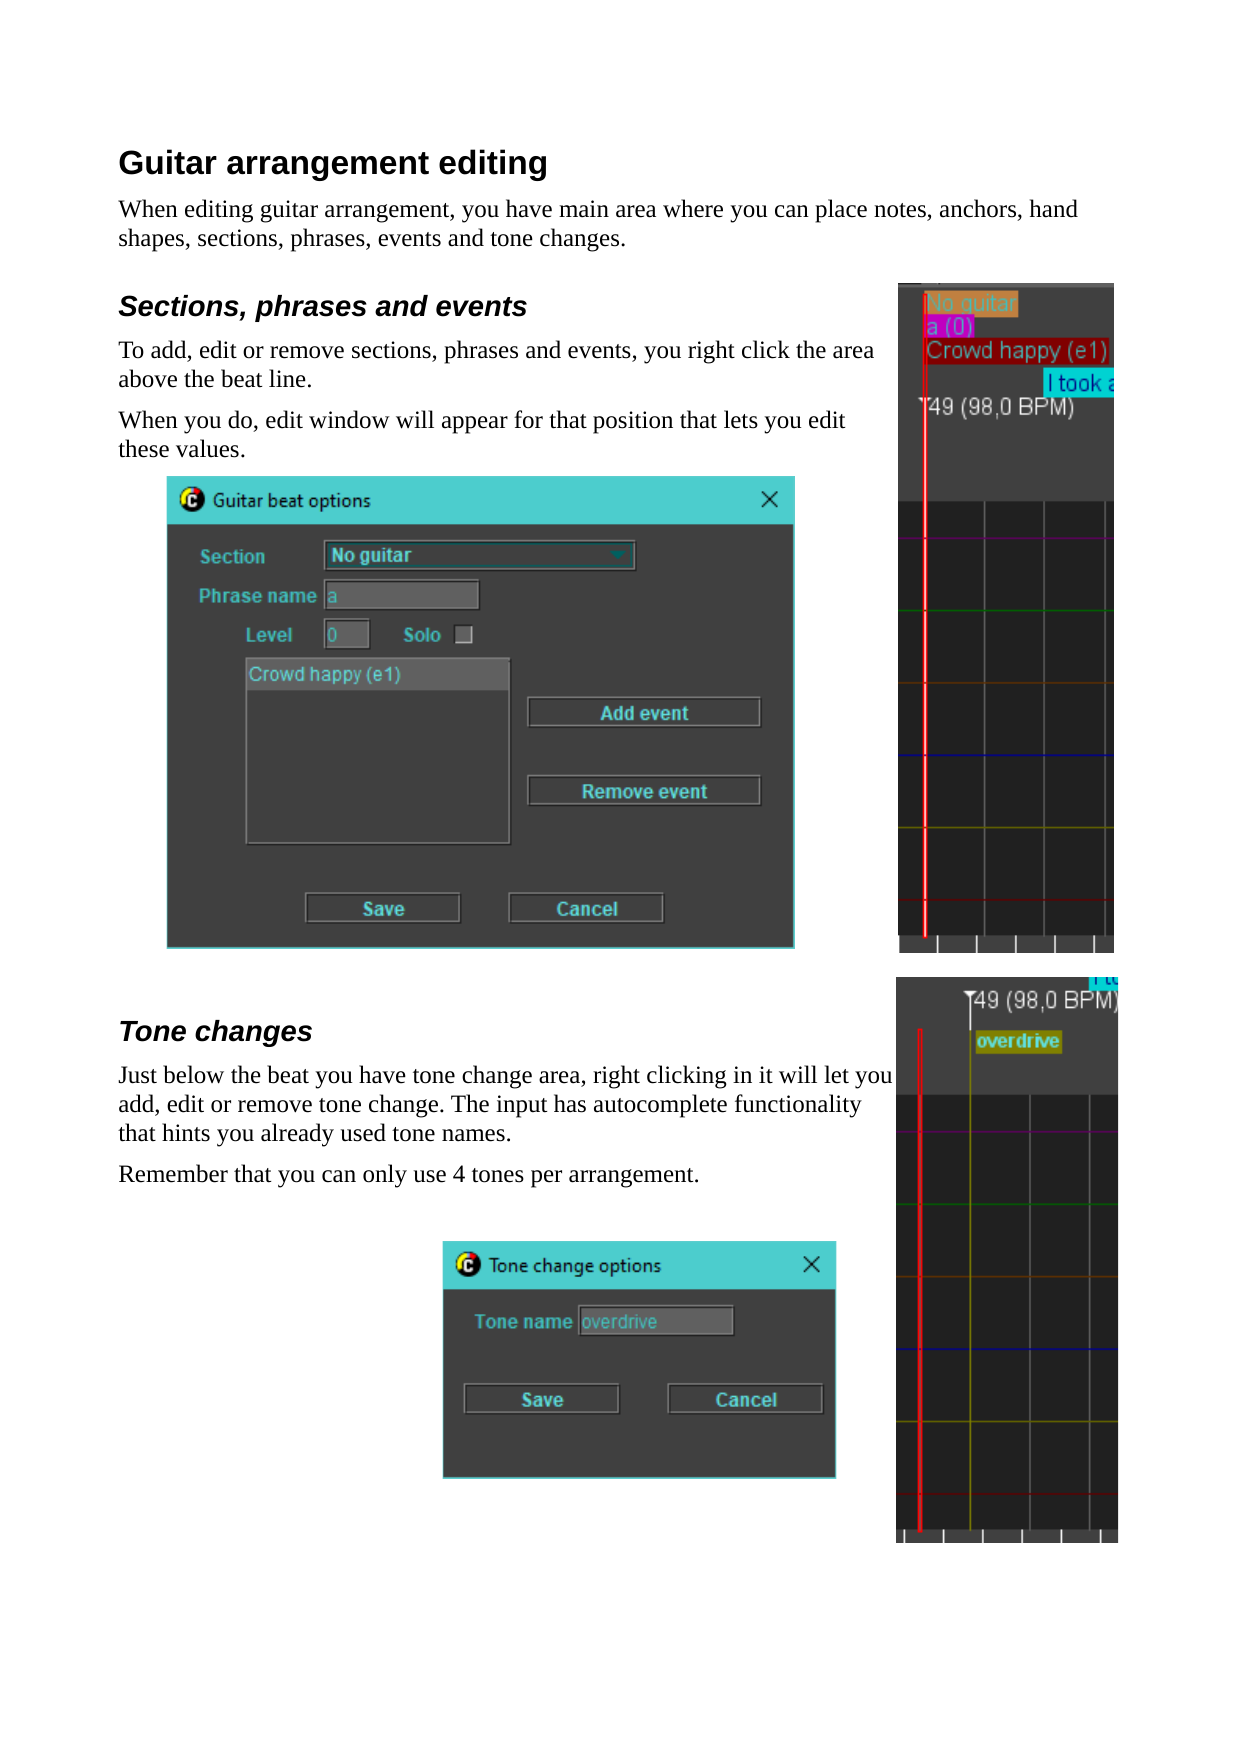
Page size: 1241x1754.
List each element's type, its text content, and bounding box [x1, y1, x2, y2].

subtitle Tone changes [118, 1014, 896, 1048]
text When editing guitar arrangement, you have main area where you can place notes, anchors, hand shapes, sections, phrases, events and tone changes. [118, 194, 1122, 252]
text Remember that you can only use 4 tones per arrangement. [118, 1159, 896, 1188]
picture [442, 1241, 837, 1479]
text To add, edit or remove sections, phrases and events, you right click the area above the beat line. [118, 335, 898, 393]
picture [166, 476, 795, 949]
text When you do, edit window will appear for that position that lets you edit these values. [118, 405, 898, 463]
subtitle Guitar arrangement editing [118, 143, 1122, 182]
text Just below the beat you have tone change area, right clicking in it will let you add, edit or remove tone change. The input has autocomplete functionality that hints you already used tone names. [118, 1060, 896, 1147]
subtitle Sections, phrases and events [118, 289, 898, 323]
